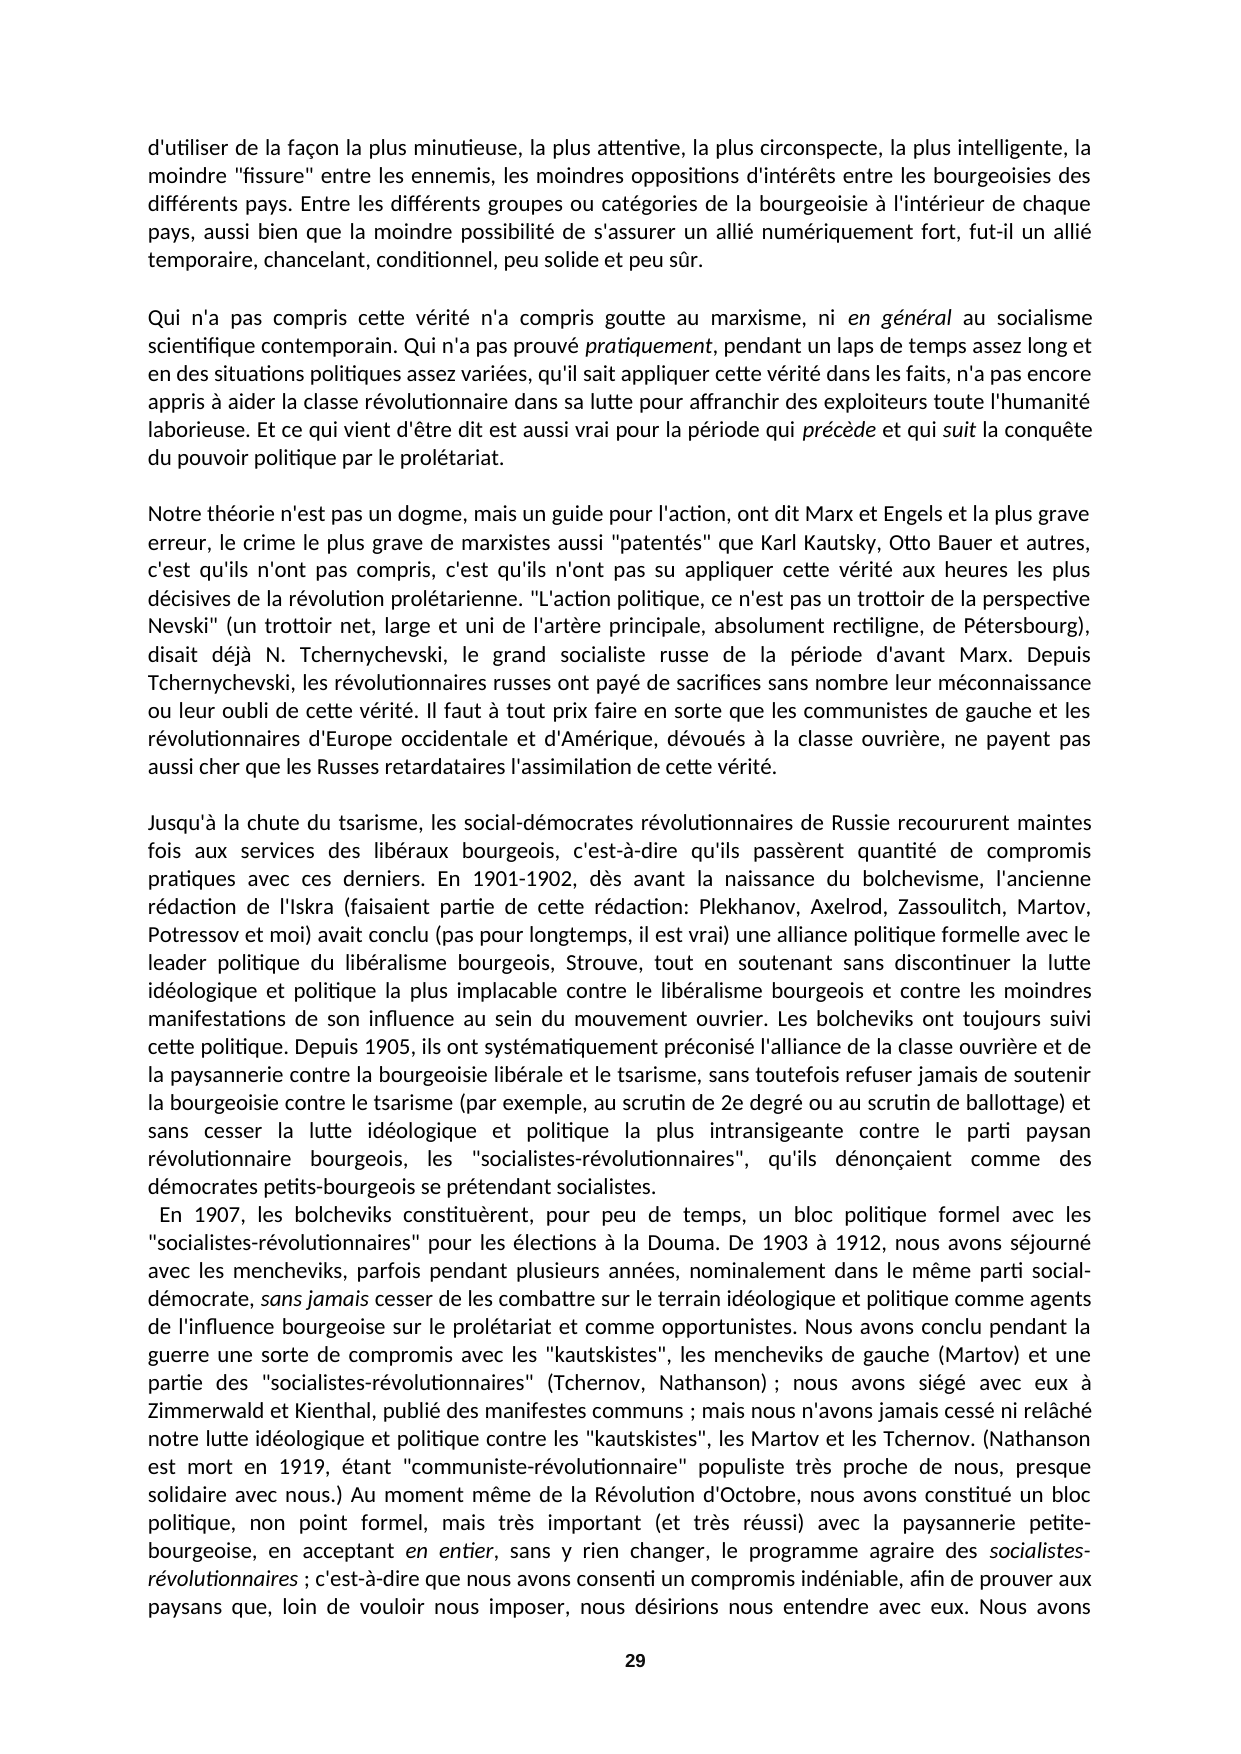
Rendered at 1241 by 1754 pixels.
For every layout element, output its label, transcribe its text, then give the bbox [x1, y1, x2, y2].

text Notre théorie n'est pas un dogme, mais un guide pour l'action, ont dit Marx et Engels et la plus grave erreur, le crime le plus grave de marxistes aussi "patentés" que Karl Kautsky, Otto Bauer et autres, c'est qu'ils n'ont pas compris, c'est qu'ils n'ont pas su appliquer cette vérité aux heures les plus décisives de la révolution prolétarienne. "L'action politique, ce n'est pas un trottoir de la perspective Nevski" (un trottoir net, large et uni de l'artère principale, absolument rectiligne, de Pétersbourg), disait déjà N. Tchernychevski, le grand socialiste russe de la période d'avant Marx. Depuis Tchernychevski, les révolutionnaires russes ont payé de sacrifices sans nombre leur méconnaissance ou leur oubli de cette vérité. Il faut à tout prix faire en sorte que les communistes de gauche et les révolutionnaires d'Europe occidentale et d'Amérique, dévoués à la classe ouvrière, ne payent pas aussi cher que les Russes retardataires l'assimilation de cette vérité. [148, 499, 1093, 780]
text Jusqu'à la chute du tsarisme, les social-démocrates révolutionnaires de Russie recoururent maintes fois aux services des libéraux bourgeois, c'est-à-dire qu'ils passèrent quantité de compromis pratiques avec ces derniers. En 1901-1902, dès avant la naissance du bolchevisme, l'ancienne rédaction de l'Iskra (faisaient partie de cette rédaction: Plekhanov, Axelrod, Zassoulitch, Martov, Potressov et moi) avait conclu (pas pour longtemps, il est vrai) une alliance politique formelle avec le leader politique du libéralisme bourgeois, Strouve, tout en soutenant sans discontinuer la lutte idéologique et politique la plus implacable contre le libéralisme bourgeois et contre les moindres manifestations de son influence au sein du mouvement ouvrier. Les bolcheviks ont toujours suivi cette politique. Depuis 1905, ils ont systématiquement préconisé l'alliance de la classe ouvrière et de la paysannerie contre la bourgeoisie libérale et le tsarisme, sans toutefois refuser jamais de soutenir la bourgeoisie contre le tsarisme (par exemple, au scrutin de 2e degré ou au scrutin de ballottage) et sans cesser la lutte idéologique et politique la plus intransigeante contre le parti paysan révolutionnaire bourgeois, les "socialistes-révolutionnaires", qu'ils dénonçaient comme des démocrates petits-bourgeois se prétendant socialistes. [148, 808, 1093, 1200]
text En 1907, les bolcheviks constituèrent, pour peu de temps, un bloc politique formel avec les "socialistes-révolutionnaires" pour les élections à la Douma. De 1903 à 1912, nous avons séjourné avec les mencheviks, parfois pendant plusieurs années, nominalement dans le même parti social-démocrate, sans jamais cesser de les combattre sur le terrain idéologique et politique comme agents de l'influence bourgeoise sur le prolétariat et comme opportunistes. Nous avons conclu pendant la guerre une sorte de compromis avec les "kautskistes", les mencheviks de gauche (Martov) et une partie des "socialistes-révolutionnaires" (Tchernov, Nathanson) ; nous avons siégé avec eux à Zimmerwald et Kienthal, publié des manifestes communs ; mais nous n'avons jamais cessé ni relâché notre lutte idéologique et politique contre les "kautskistes", les Martov et les Tchernov. (Nathanson est mort en 1919, étant "communiste-révolutionnaire" populiste très proche de nous, presque solidaire avec nous.) Au moment même de la Révolution d'Octobre, nous avons constitué un bloc politique, non point formel, mais très important (et très réussi) avec la paysannerie petite-bourgeoise, en acceptant en entier, sans y rien changer, le programme agraire des socialistes-révolutionnaires ; c'est-à-dire que nous avons consenti un compromis indéniable, afin de prouver aux paysans que, loin de vouloir nous imposer, nous désirions nous entendre avec eux. Nous avons [148, 1200, 1093, 1620]
text Qui n'a pas compris cette vérité n'a compris goutte au marxisme, ni en général au socialisme scientifique contemporain. Qui n'a pas prouvé pratiquement, pendant un laps de temps assez long et en des situations politiques assez variées, qu'il sait appliquer cette vérité dans les faits, n'a pas encore appris à aider la classe révolutionnaire dans sa lutte pour affranchir des exploiteurs toute l'humanité laborieuse. Et ce qui vient d'être dit est aussi vrai pour la période qui précède et qui suit la conquête du pouvoir politique par le prolétariat. [148, 303, 1093, 472]
text d'utiliser de la façon la plus minutieuse, la plus attentive, la plus circonspecte, la plus intelligente, la moindre "fissure" entre les ennemis, les moindres oppositions d'intérêts entre les bourgeoisies des différents pays. Entre les différents groupes ou catégories de la bourgeoisie à l'intérieur de chaque pays, aussi bien que la moindre possibilité de s'assurer un allié numériquement fort, fut-il un allié temporaire, chancelant, conditionnel, peu solide et peu sûr. [148, 133, 1093, 273]
